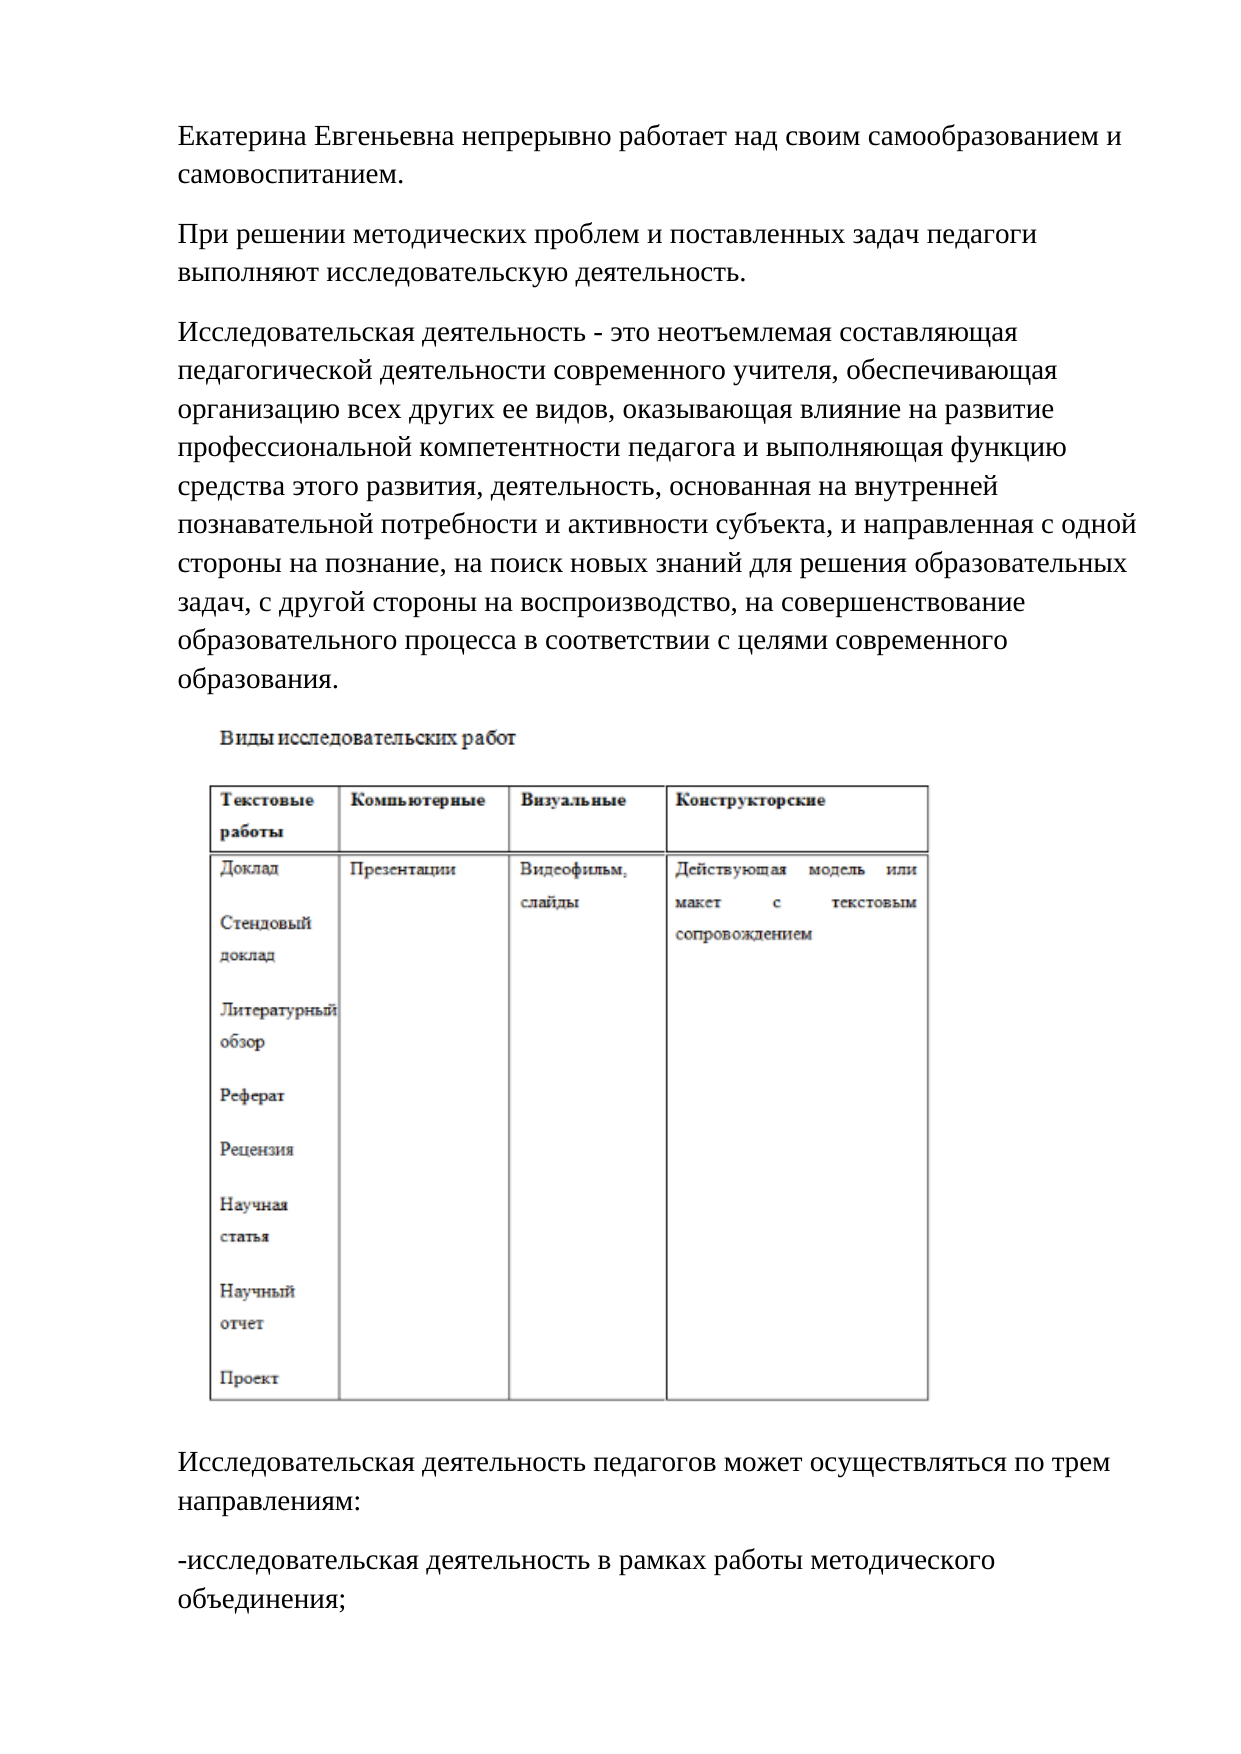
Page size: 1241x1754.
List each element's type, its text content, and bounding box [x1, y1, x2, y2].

text Исследовательская деятельность педагогов может осуществляться по трем направлениям: [177, 1444, 1152, 1517]
text Исследовательская деятельность - это неотъемлемая составляющая педагогической деятельности современного учителя, обеспечивающая организацию всех других ее видов, оказывающая влияние на развитие профессиональной компетентности педагога и выполняющая функцию средства этого развития, деятельность, основанная на внутренней познавательной потребности и активности субъекта, и направленная с одной стороны на познание, на поиск новых знаний для решения образовательных задач, с другой стороны на воспроизводство, на совершенствование образовательного процесса в соответствии с целями современного образования. [177, 314, 1152, 694]
text -исследовательская деятельность в рамках работы методического объединения; [177, 1542, 1152, 1614]
text Екатерина Евгеньевна непрерывно работает над своим самообразованием и самовоспитанием. [177, 118, 1152, 190]
text При решении методических проблем и поставленных задач педагоги выполняют исследовательскую деятельность. [177, 216, 1152, 288]
